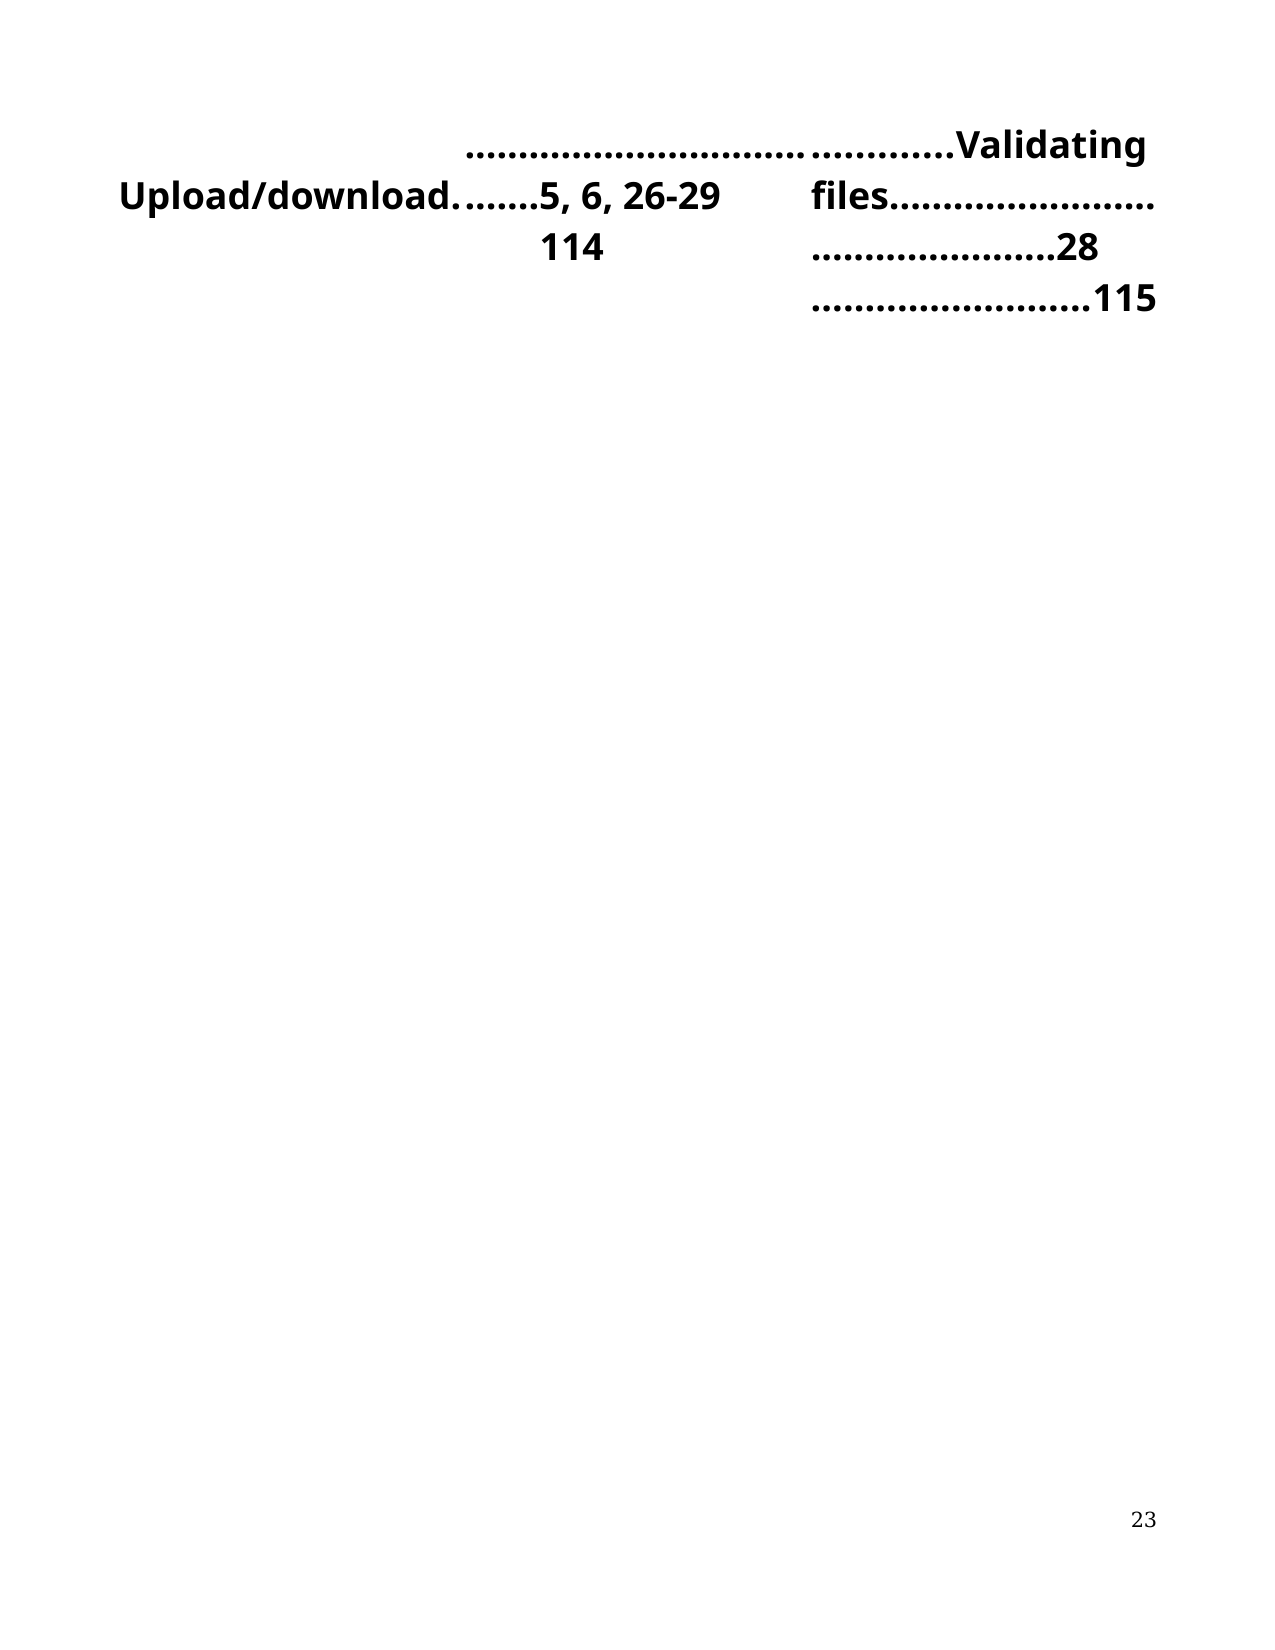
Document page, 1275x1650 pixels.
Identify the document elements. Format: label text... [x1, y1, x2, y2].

subtitle Validating files................................................28 115 [1099, 169, 1157, 271]
subtitle Upload/download........................................5, 6, 26-29 114 [604, 118, 811, 271]
subtitle Upload/download........................................5, 6, 26-29 114 [193, 118, 464, 220]
